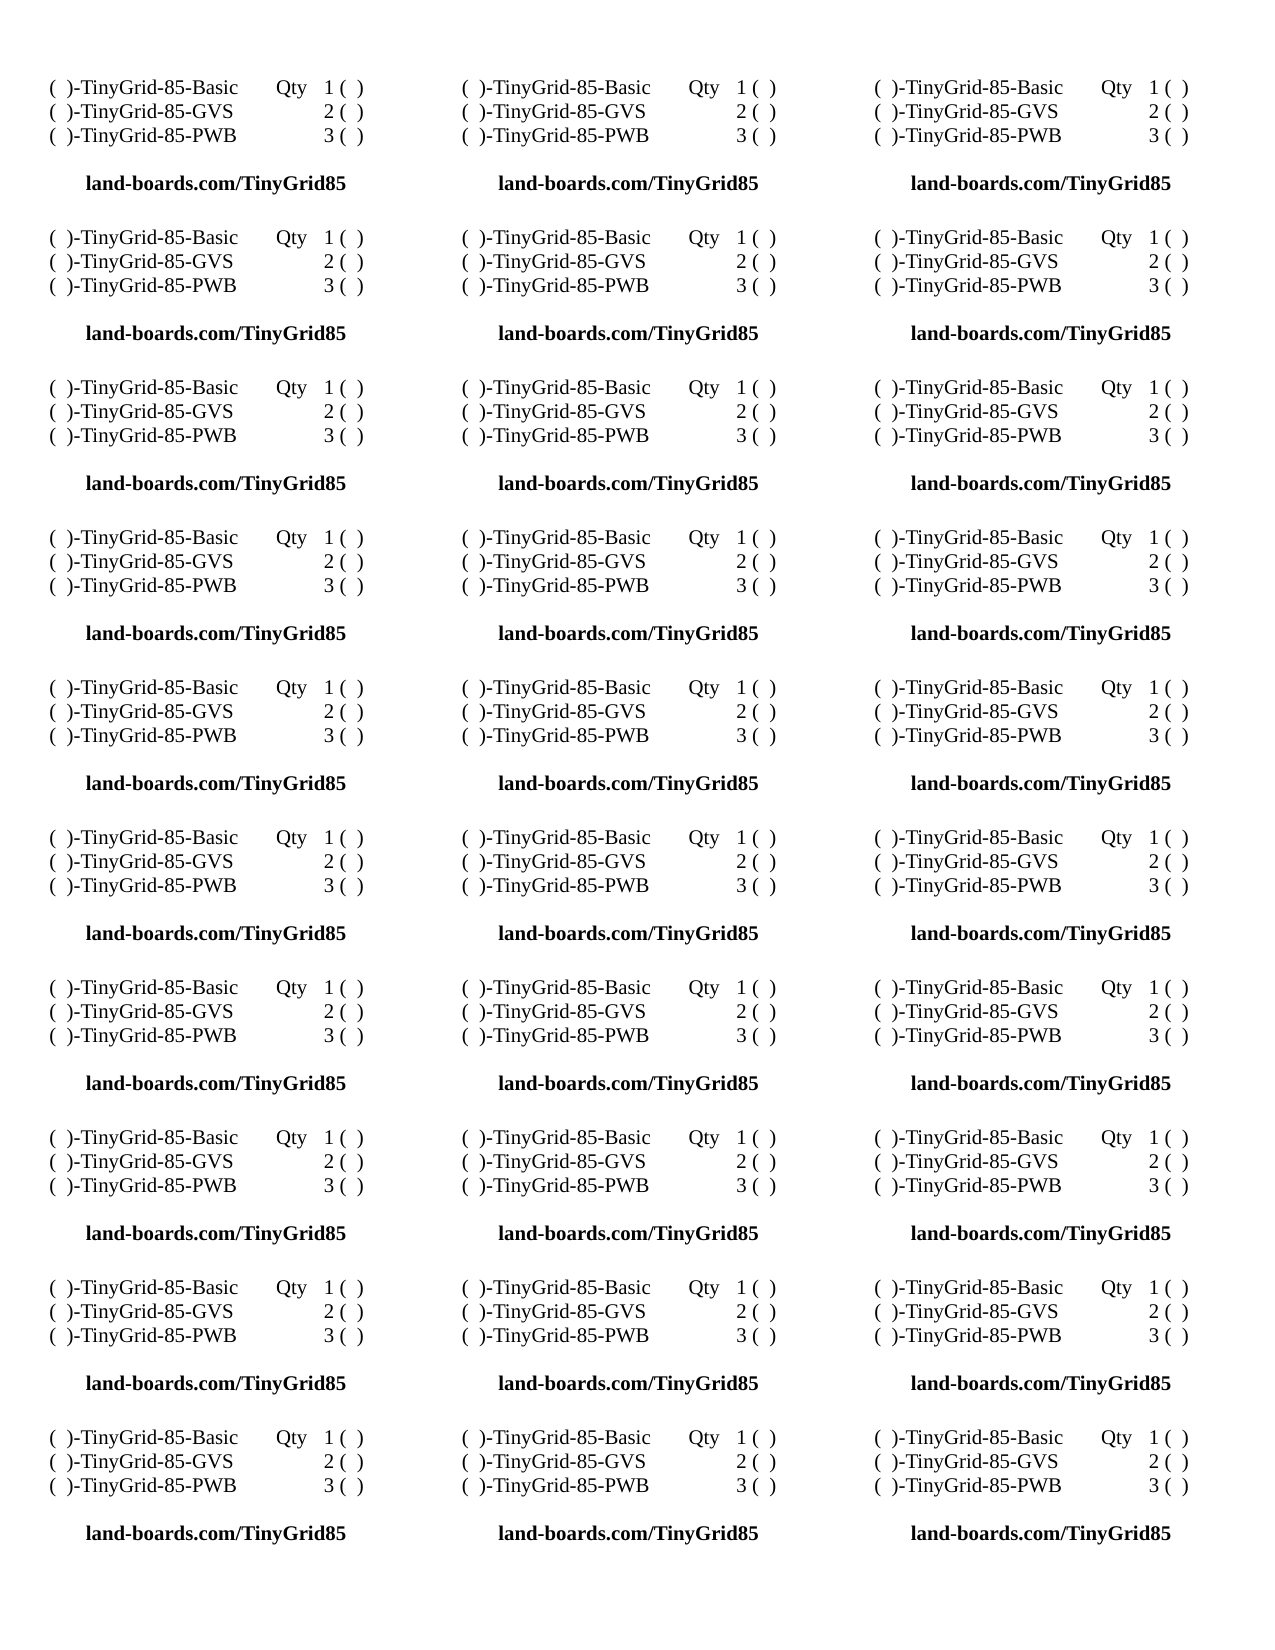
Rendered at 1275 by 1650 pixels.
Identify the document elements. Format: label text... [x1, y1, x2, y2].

text ( )-TinyGrid-85-Basic Qty 1 ( ) [853, 1275, 1247, 1299]
text land-boards.com/TinyGrid85 [853, 771, 1247, 795]
text ( )-TinyGrid-85-PWB 3 ( ) [28, 1323, 422, 1347]
text ( )-TinyGrid-85-Basic Qty 1 ( ) [28, 225, 422, 249]
text ( )-TinyGrid-85-Basic Qty 1 ( ) [853, 1425, 1247, 1449]
text ( )-TinyGrid-85-PWB 3 ( ) [28, 873, 422, 897]
text land-boards.com/TinyGrid85 [441, 921, 834, 945]
text ( )-TinyGrid-85-GVS 2 ( ) [853, 1149, 1247, 1173]
text ( )-TinyGrid-85-Basic Qty 1 ( ) [441, 75, 834, 99]
text ( )-TinyGrid-85-Basic Qty 1 ( ) [28, 1425, 422, 1449]
text ( )-TinyGrid-85-Basic Qty 1 ( ) [853, 975, 1247, 999]
text ( )-TinyGrid-85-Basic Qty 1 ( ) [441, 1275, 834, 1299]
text ( )-TinyGrid-85-GVS 2 ( ) [853, 1449, 1247, 1473]
text ( )-TinyGrid-85-Basic Qty 1 ( ) [28, 75, 422, 99]
text land-boards.com/TinyGrid85 [28, 921, 422, 945]
text ( )-TinyGrid-85-PWB 3 ( ) [853, 1473, 1247, 1497]
text ( )-TinyGrid-85-Basic Qty 1 ( ) [28, 825, 422, 849]
text land-boards.com/TinyGrid85 [28, 771, 422, 795]
text ( )-TinyGrid-85-PWB 3 ( ) [441, 1023, 834, 1047]
text ( )-TinyGrid-85-GVS 2 ( ) [853, 99, 1247, 123]
text ( )-TinyGrid-85-PWB 3 ( ) [441, 1173, 834, 1197]
text land-boards.com/TinyGrid85 [441, 1071, 834, 1095]
text land-boards.com/TinyGrid85 [441, 621, 834, 645]
text ( )-TinyGrid-85-PWB 3 ( ) [28, 423, 422, 447]
text ( )-TinyGrid-85-GVS 2 ( ) [28, 1149, 422, 1173]
text ( )-TinyGrid-85-GVS 2 ( ) [441, 399, 834, 423]
text ( )-TinyGrid-85-Basic Qty 1 ( ) [853, 525, 1247, 549]
text ( )-TinyGrid-85-GVS 2 ( ) [853, 549, 1247, 573]
text ( )-TinyGrid-85-Basic Qty 1 ( ) [853, 825, 1247, 849]
text ( )-TinyGrid-85-GVS 2 ( ) [441, 1299, 834, 1323]
text land-boards.com/TinyGrid85 [853, 1521, 1247, 1545]
text ( )-TinyGrid-85-PWB 3 ( ) [853, 873, 1247, 897]
text land-boards.com/TinyGrid85 [441, 771, 834, 795]
text land-boards.com/TinyGrid85 [441, 1521, 834, 1545]
text ( )-TinyGrid-85-PWB 3 ( ) [28, 723, 422, 747]
text ( )-TinyGrid-85-GVS 2 ( ) [28, 249, 422, 273]
text ( )-TinyGrid-85-PWB 3 ( ) [28, 1173, 422, 1197]
text ( )-TinyGrid-85-PWB 3 ( ) [441, 423, 834, 447]
text ( )-TinyGrid-85-PWB 3 ( ) [441, 1473, 834, 1497]
text land-boards.com/TinyGrid85 [441, 1371, 834, 1395]
text land-boards.com/TinyGrid85 [853, 1071, 1247, 1095]
text ( )-TinyGrid-85-PWB 3 ( ) [441, 573, 834, 597]
text land-boards.com/TinyGrid85 [441, 471, 834, 495]
text land-boards.com/TinyGrid85 [28, 1371, 422, 1395]
text land-boards.com/TinyGrid85 [441, 171, 834, 195]
text land-boards.com/TinyGrid85 [28, 321, 422, 345]
text ( )-TinyGrid-85-GVS 2 ( ) [853, 999, 1247, 1023]
text ( )-TinyGrid-85-GVS 2 ( ) [441, 699, 834, 723]
text ( )-TinyGrid-85-GVS 2 ( ) [441, 1449, 834, 1473]
text ( )-TinyGrid-85-Basic Qty 1 ( ) [853, 75, 1247, 99]
text ( )-TinyGrid-85-Basic Qty 1 ( ) [853, 675, 1247, 699]
text ( )-TinyGrid-85-GVS 2 ( ) [28, 999, 422, 1023]
text land-boards.com/TinyGrid85 [28, 1521, 422, 1545]
text ( )-TinyGrid-85-PWB 3 ( ) [853, 1323, 1247, 1347]
text ( )-TinyGrid-85-GVS 2 ( ) [441, 249, 834, 273]
text ( )-TinyGrid-85-PWB 3 ( ) [441, 723, 834, 747]
text ( )-TinyGrid-85-Basic Qty 1 ( ) [441, 525, 834, 549]
text ( )-TinyGrid-85-PWB 3 ( ) [853, 273, 1247, 297]
text ( )-TinyGrid-85-PWB 3 ( ) [28, 573, 422, 597]
text ( )-TinyGrid-85-GVS 2 ( ) [28, 549, 422, 573]
text ( )-TinyGrid-85-Basic Qty 1 ( ) [853, 225, 1247, 249]
text ( )-TinyGrid-85-Basic Qty 1 ( ) [28, 975, 422, 999]
text land-boards.com/TinyGrid85 [28, 471, 422, 495]
text ( )-TinyGrid-85-PWB 3 ( ) [441, 273, 834, 297]
text ( )-TinyGrid-85-PWB 3 ( ) [853, 1023, 1247, 1047]
text ( )-TinyGrid-85-Basic Qty 1 ( ) [441, 1425, 834, 1449]
text ( )-TinyGrid-85-GVS 2 ( ) [853, 849, 1247, 873]
text ( )-TinyGrid-85-PWB 3 ( ) [441, 873, 834, 897]
text ( )-TinyGrid-85-GVS 2 ( ) [853, 699, 1247, 723]
text ( )-TinyGrid-85-Basic Qty 1 ( ) [441, 975, 834, 999]
text ( )-TinyGrid-85-PWB 3 ( ) [441, 1323, 834, 1347]
text ( )-TinyGrid-85-PWB 3 ( ) [853, 423, 1247, 447]
text land-boards.com/TinyGrid85 [853, 921, 1247, 945]
text land-boards.com/TinyGrid85 [441, 1221, 834, 1245]
text land-boards.com/TinyGrid85 [853, 621, 1247, 645]
text ( )-TinyGrid-85-PWB 3 ( ) [441, 123, 834, 147]
text ( )-TinyGrid-85-PWB 3 ( ) [853, 723, 1247, 747]
text ( )-TinyGrid-85-GVS 2 ( ) [853, 399, 1247, 423]
text ( )-TinyGrid-85-PWB 3 ( ) [28, 273, 422, 297]
text ( )-TinyGrid-85-Basic Qty 1 ( ) [853, 1125, 1247, 1149]
text ( )-TinyGrid-85-PWB 3 ( ) [28, 1473, 422, 1497]
text land-boards.com/TinyGrid85 [28, 171, 422, 195]
text ( )-TinyGrid-85-GVS 2 ( ) [441, 549, 834, 573]
text ( )-TinyGrid-85-Basic Qty 1 ( ) [28, 525, 422, 549]
text ( )-TinyGrid-85-PWB 3 ( ) [853, 573, 1247, 597]
text ( )-TinyGrid-85-PWB 3 ( ) [853, 1173, 1247, 1197]
text land-boards.com/TinyGrid85 [441, 321, 834, 345]
text ( )-TinyGrid-85-Basic Qty 1 ( ) [28, 1275, 422, 1299]
text ( )-TinyGrid-85-PWB 3 ( ) [28, 1023, 422, 1047]
text ( )-TinyGrid-85-GVS 2 ( ) [28, 849, 422, 873]
text land-boards.com/TinyGrid85 [28, 1071, 422, 1095]
text ( )-TinyGrid-85-Basic Qty 1 ( ) [28, 375, 422, 399]
text ( )-TinyGrid-85-GVS 2 ( ) [28, 699, 422, 723]
text ( )-TinyGrid-85-GVS 2 ( ) [28, 1449, 422, 1473]
text ( )-TinyGrid-85-Basic Qty 1 ( ) [441, 1125, 834, 1149]
text ( )-TinyGrid-85-Basic Qty 1 ( ) [853, 375, 1247, 399]
text ( )-TinyGrid-85-Basic Qty 1 ( ) [28, 675, 422, 699]
text ( )-TinyGrid-85-GVS 2 ( ) [853, 249, 1247, 273]
text ( )-TinyGrid-85-GVS 2 ( ) [28, 399, 422, 423]
text ( )-TinyGrid-85-GVS 2 ( ) [853, 1299, 1247, 1323]
text ( )-TinyGrid-85-PWB 3 ( ) [853, 123, 1247, 147]
text ( )-TinyGrid-85-GVS 2 ( ) [441, 1149, 834, 1173]
text land-boards.com/TinyGrid85 [28, 1221, 422, 1245]
text ( )-TinyGrid-85-Basic Qty 1 ( ) [441, 675, 834, 699]
text ( )-TinyGrid-85-Basic Qty 1 ( ) [441, 375, 834, 399]
text land-boards.com/TinyGrid85 [853, 1371, 1247, 1395]
text land-boards.com/TinyGrid85 [853, 1221, 1247, 1245]
text land-boards.com/TinyGrid85 [28, 621, 422, 645]
text land-boards.com/TinyGrid85 [853, 171, 1247, 195]
text ( )-TinyGrid-85-Basic Qty 1 ( ) [28, 1125, 422, 1149]
text land-boards.com/TinyGrid85 [853, 471, 1247, 495]
text ( )-TinyGrid-85-GVS 2 ( ) [441, 99, 834, 123]
text ( )-TinyGrid-85-Basic Qty 1 ( ) [441, 825, 834, 849]
text ( )-TinyGrid-85-GVS 2 ( ) [441, 849, 834, 873]
text land-boards.com/TinyGrid85 [853, 321, 1247, 345]
text ( )-TinyGrid-85-PWB 3 ( ) [28, 123, 422, 147]
text ( )-TinyGrid-85-GVS 2 ( ) [28, 99, 422, 123]
text ( )-TinyGrid-85-GVS 2 ( ) [28, 1299, 422, 1323]
text ( )-TinyGrid-85-Basic Qty 1 ( ) [441, 225, 834, 249]
text ( )-TinyGrid-85-GVS 2 ( ) [441, 999, 834, 1023]
